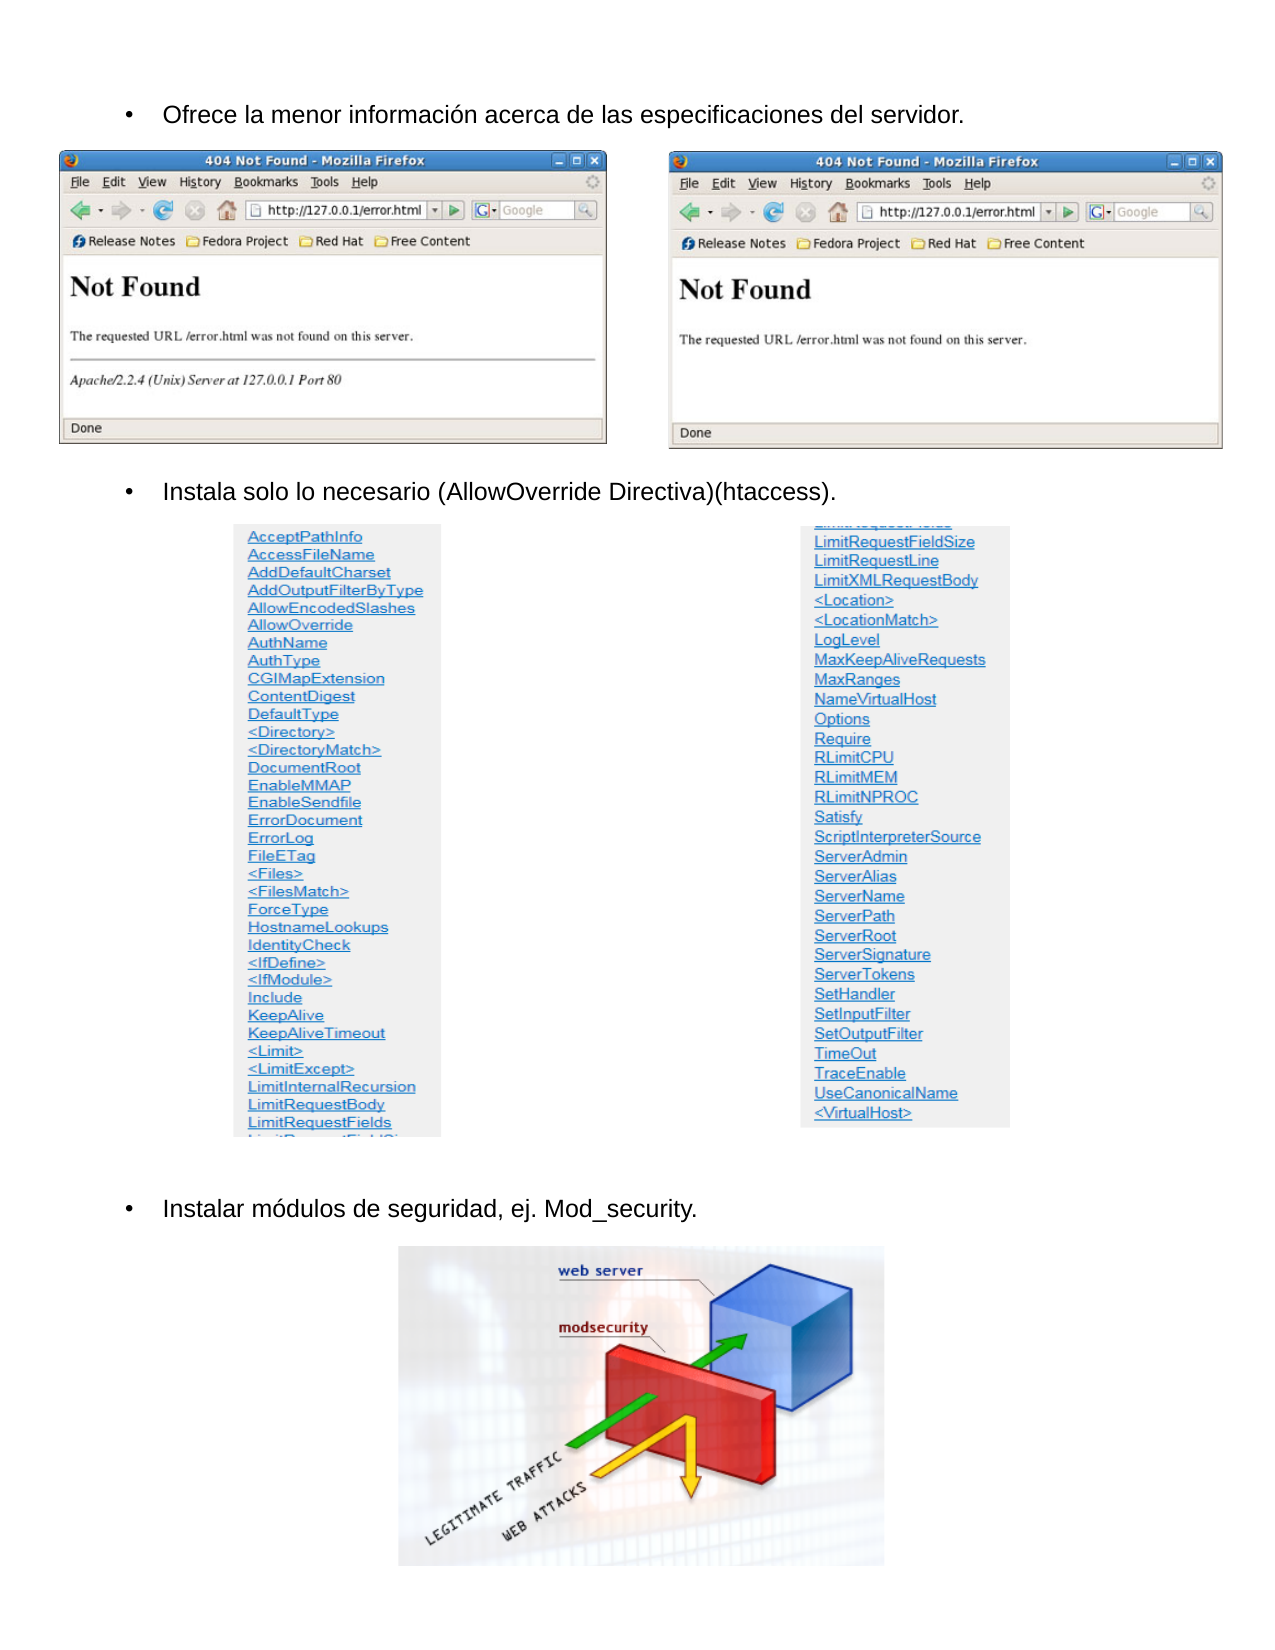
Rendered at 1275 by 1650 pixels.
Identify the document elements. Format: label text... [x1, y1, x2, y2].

list Instala solo lo necesario (AllowOverride Directiva)(htaccess). [125, 477, 1180, 506]
picture [991, 526, 1010, 1130]
picture [419, 524, 442, 1137]
picture [398, 1246, 885, 1566]
list Ofrece la menor información acerca de las especificaciones del servidor. [125, 100, 1180, 129]
list Instalar módulos de seguridad, ej. Mod_security. [125, 1193, 1180, 1222]
picture [668, 151, 1223, 449]
picture [59, 150, 607, 444]
